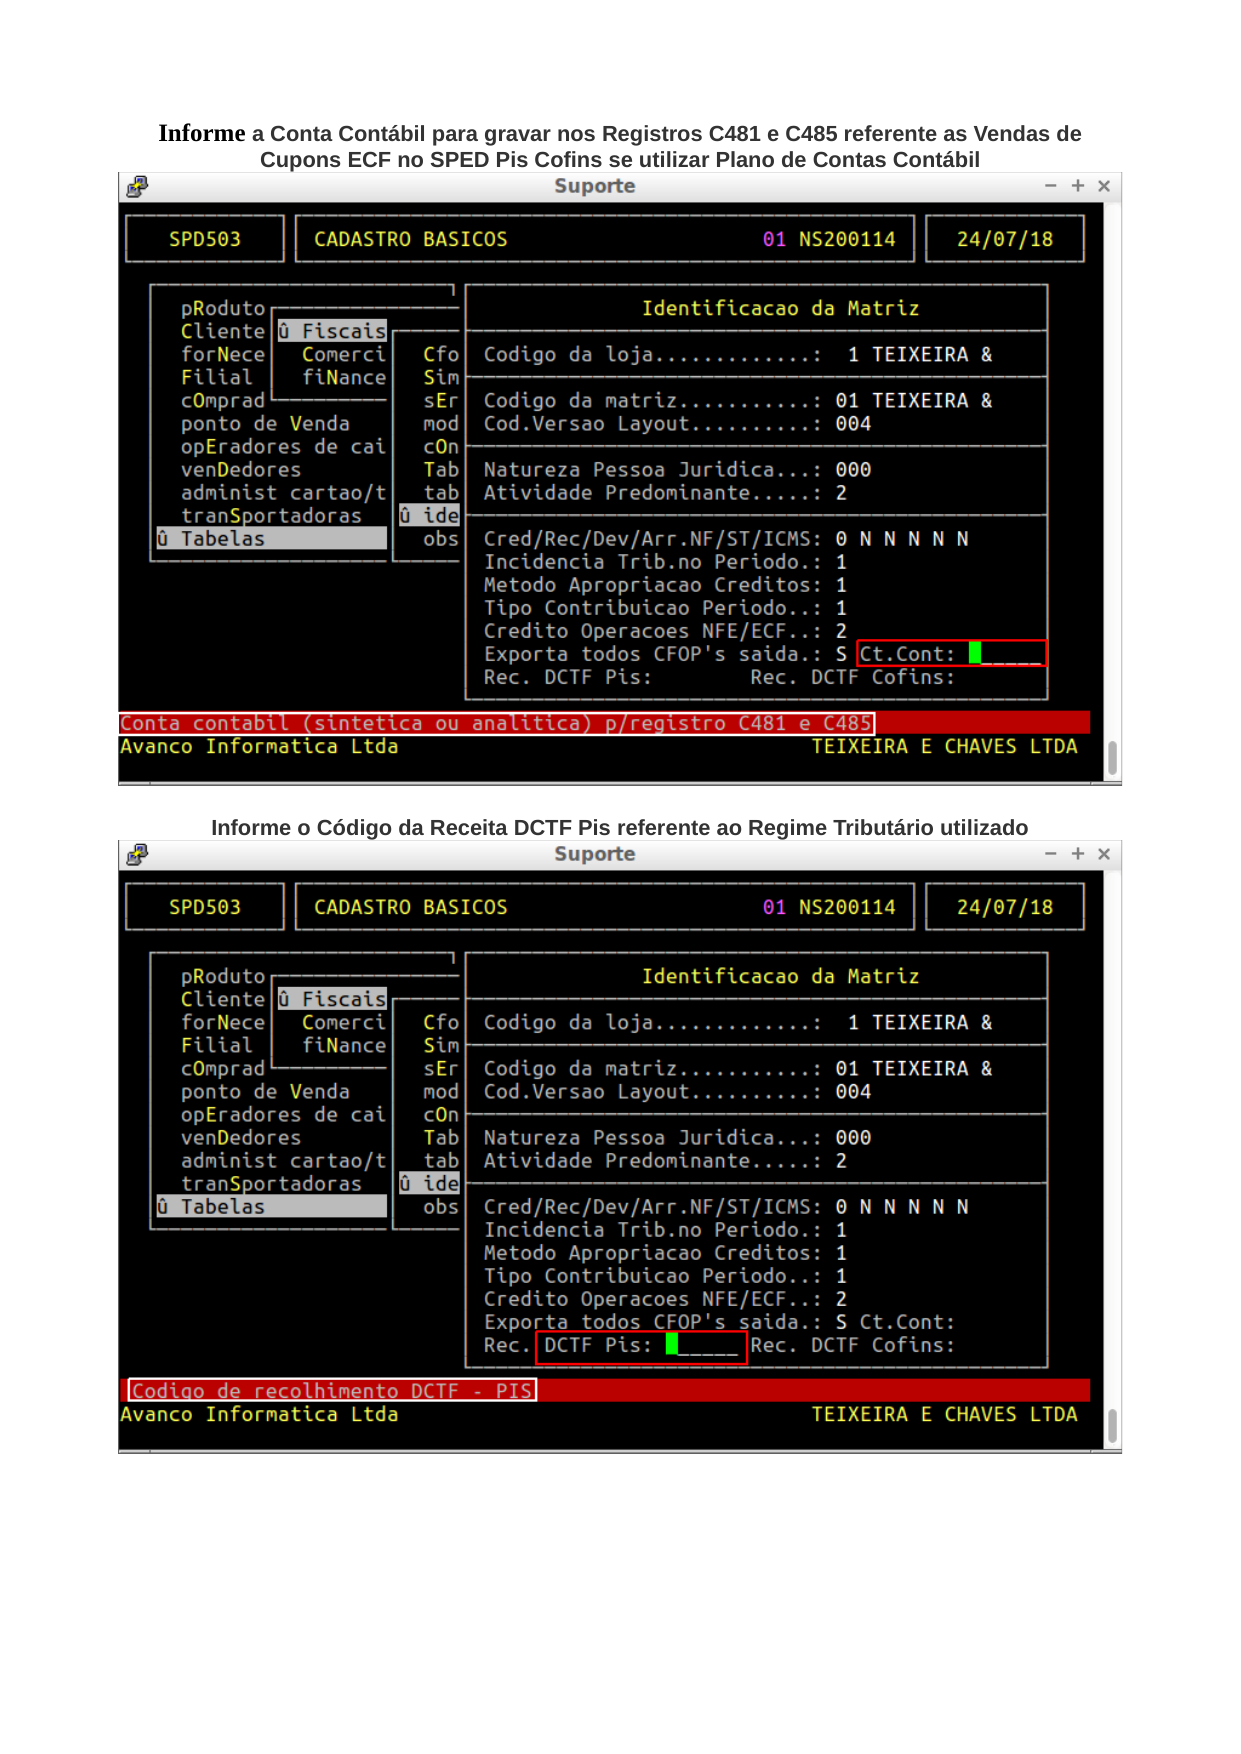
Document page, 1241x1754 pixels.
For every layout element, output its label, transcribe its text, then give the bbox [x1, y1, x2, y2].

text Informe a Conta Contábil para gravar nos Registros C481 e C485 referente as Vendas de Cupons ECF no SPED Pis Cofins se utilizar Plano de Contas Contábil [118, 118, 1122, 172]
picture [118, 172, 1123, 786]
text Informe o Código da Receita DCTF Pis referente ao Regime Tributário utilizado [118, 815, 1122, 840]
picture [118, 840, 1123, 1454]
